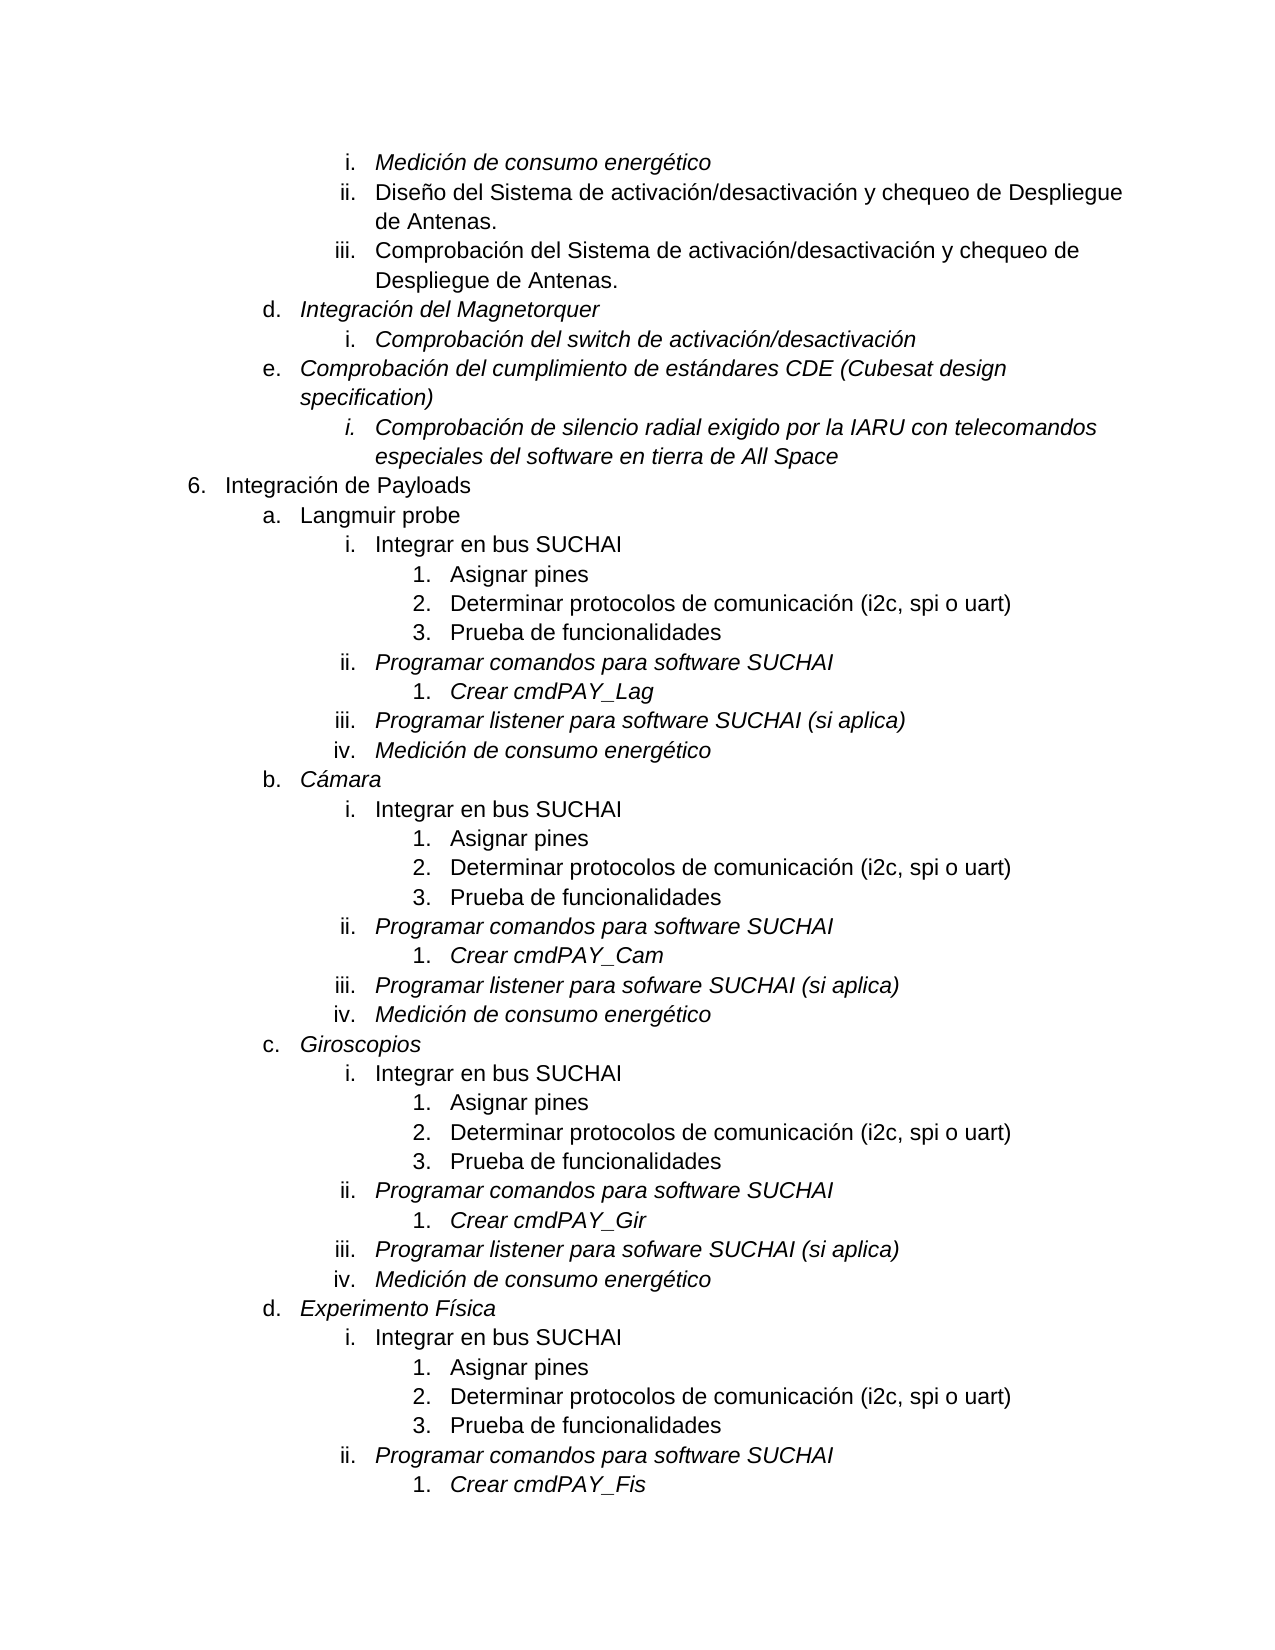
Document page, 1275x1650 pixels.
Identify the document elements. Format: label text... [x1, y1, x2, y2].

list Integrar en bus SUCHAI [150, 1061, 1125, 1086]
list Programar listener para sofware SUCHAI (si aplica) [150, 972, 1125, 998]
list Programar comandos para software SUCHAI [150, 1178, 1125, 1204]
list Integrar en bus SUCHAI [150, 532, 1125, 557]
list Integración de Payloads [187, 473, 1125, 499]
list Asignar pines [412, 561, 1125, 587]
list Integrar en bus SUCHAI [150, 796, 1125, 822]
list Integración del Magnetorquer [262, 297, 1125, 322]
list Diseño del Sistema de activación/desactivación y chequeo de Despliegue de Antenas. [150, 179, 1125, 234]
list Programar comandos para software SUCHAI [150, 1442, 1125, 1468]
list Giroscopios [262, 1031, 1125, 1057]
list Medición de consumo energético [150, 737, 1125, 763]
list Crear cmdPAY_Fis [412, 1472, 1125, 1497]
list Prueba de funcionalidades [412, 1413, 1125, 1439]
list Crear cmdPAY_Lag [412, 679, 1125, 704]
list Comprobación de silencio radial exigido por la IARU con telecomandos especiales del software en tierra de All Space [150, 414, 1125, 469]
list Programar listener para software SUCHAI (si aplica) [150, 708, 1125, 734]
list Medición de consumo energético [150, 1002, 1125, 1027]
list Programar comandos para software SUCHAI [150, 914, 1125, 939]
list Determinar protocolos de comunicación (i2c, spi o uart) [412, 591, 1125, 616]
list Comprobación del switch de activación/desactivación [150, 326, 1125, 352]
list Programar comandos para software SUCHAI [150, 649, 1125, 675]
list Determinar protocolos de comunicación (i2c, spi o uart) [412, 1119, 1125, 1145]
list Medición de consumo energético [150, 1266, 1125, 1292]
list Experimento Física [262, 1296, 1125, 1321]
list Crear cmdPAY_Gir [412, 1207, 1125, 1233]
list Determinar protocolos de comunicación (i2c, spi o uart) [412, 1384, 1125, 1409]
list Cámara [262, 767, 1125, 792]
list Asignar pines [412, 1090, 1125, 1116]
list Prueba de funcionalidades [412, 1149, 1125, 1174]
list Programar listener para sofware SUCHAI (si aplica) [150, 1237, 1125, 1262]
list Prueba de funcionalidades [412, 620, 1125, 646]
list Determinar protocolos de comunicación (i2c, spi o uart) [412, 855, 1125, 881]
list Comprobación del Sistema de activación/desactivación y chequeo de Despliegue de Antenas. [150, 238, 1125, 293]
list Integrar en bus SUCHAI [150, 1325, 1125, 1351]
list Crear cmdPAY_Cam [412, 943, 1125, 969]
list Asignar pines [412, 1354, 1125, 1380]
list Medición de consumo energético [150, 150, 1125, 176]
list Asignar pines [412, 826, 1125, 851]
list Comprobación del cumplimiento de estándares CDE (Cubesat design specification) [262, 356, 1125, 411]
list Langmuir probe [262, 502, 1125, 528]
list Prueba de funcionalidades [412, 884, 1125, 910]
